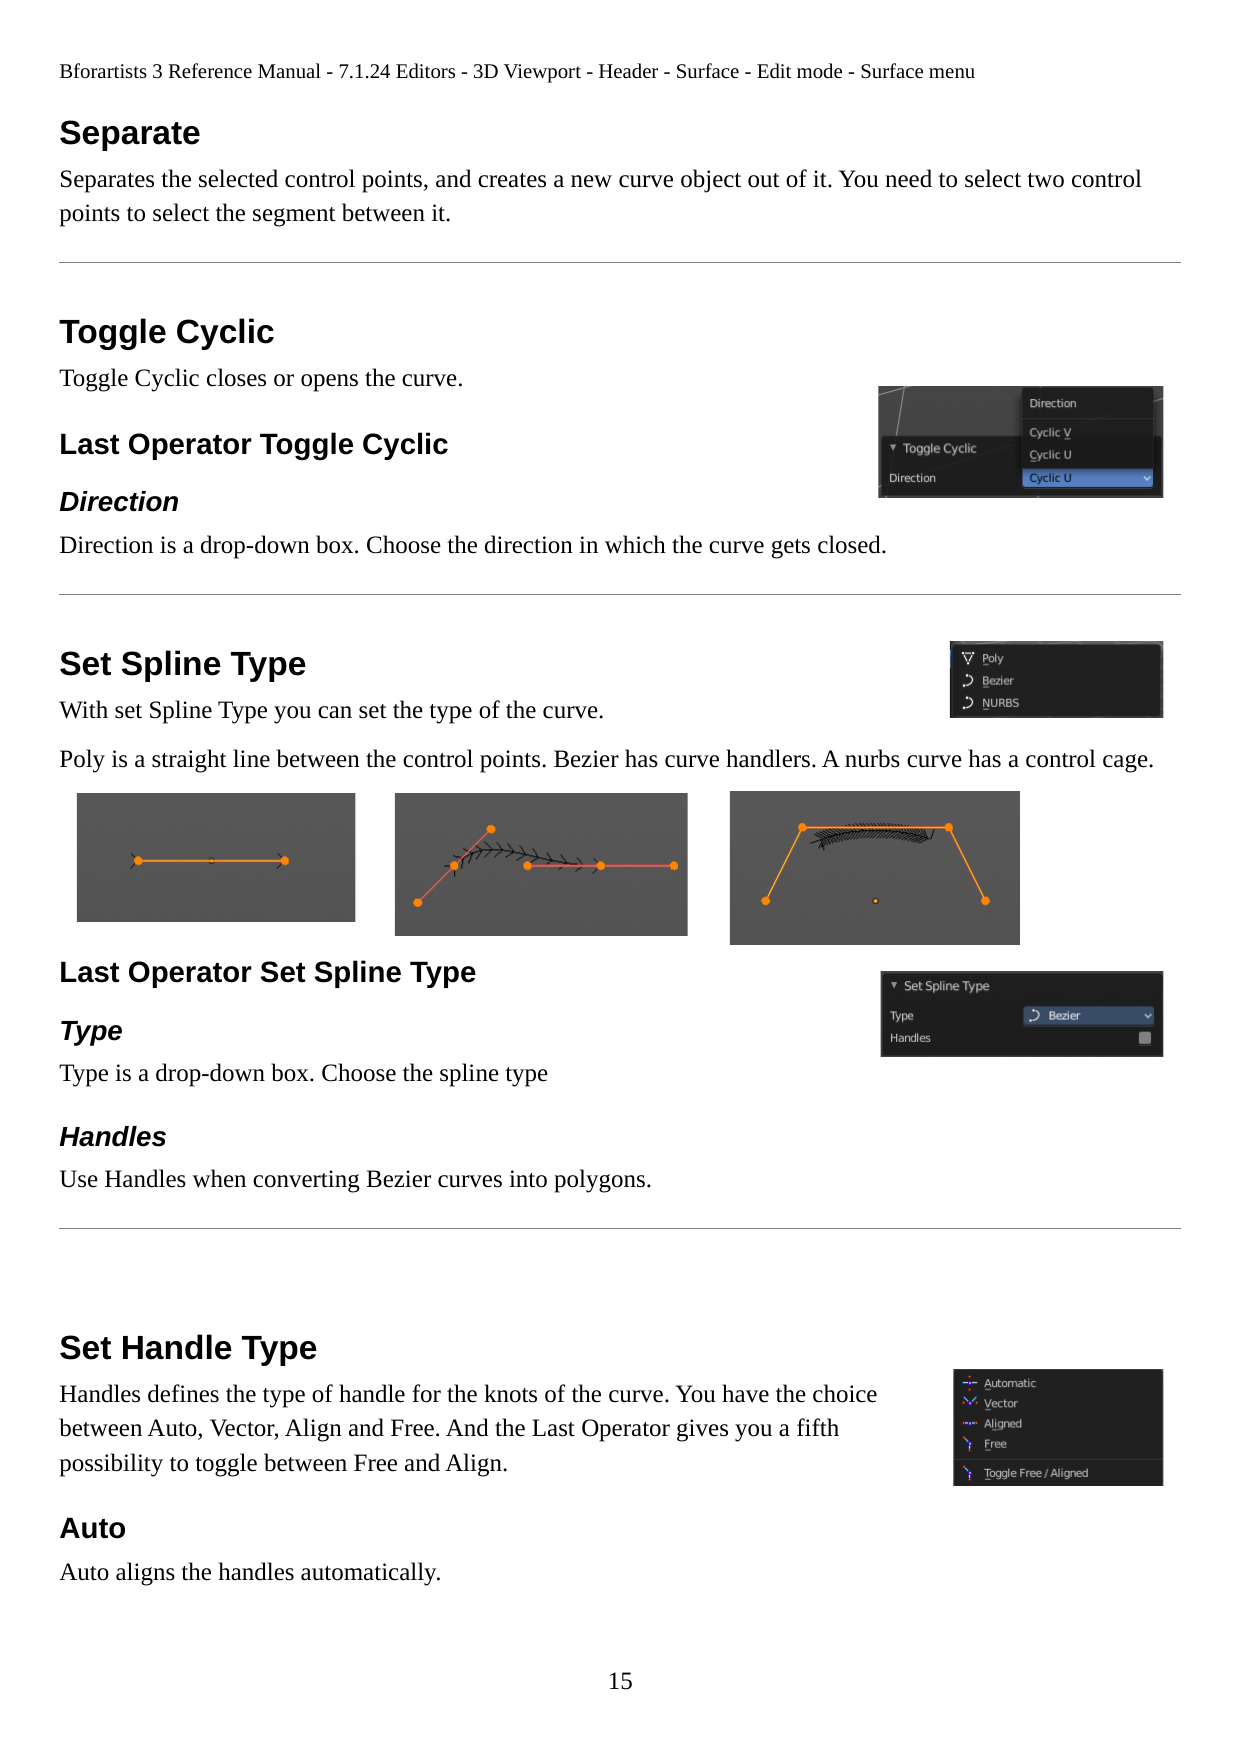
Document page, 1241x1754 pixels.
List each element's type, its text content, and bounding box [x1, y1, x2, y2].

text With set Spline Type you can set the type of the curve. [59, 695, 1181, 724]
subtitle Direction [59, 486, 1181, 518]
subtitle Set Handle Type [59, 1327, 1181, 1366]
text Auto aligns the handles automatically. [59, 1557, 1181, 1586]
subtitle Handles [59, 1120, 1181, 1152]
subtitle [1164, 1014, 1181, 1046]
picture [953, 1369, 1164, 1486]
text Separates the selected control points, and creates a new curve object out of it. You need to select two control points to select the segment between it. [59, 164, 1181, 227]
subtitle [1164, 427, 1181, 461]
subtitle Last Operator Toggle Cyclic [59, 427, 878, 461]
text Poly is a straight line between the control points. Bezier has curve handlers. A nurbs curve has a control cage. [59, 744, 1181, 773]
picture [76, 793, 356, 922]
subtitle [1164, 644, 1181, 683]
picture [394, 793, 688, 936]
subtitle Auto [59, 1511, 1181, 1545]
text Direction is a drop-down box. Choose the direction in which the curve gets closed. [59, 530, 1181, 559]
text Handles defines the type of handle for the knots of the curve. You have the choice between Auto, Vector, Align and Free. And the Last Operator gives you a fifth possibility to toggle between Free and Align. [59, 1379, 953, 1476]
subtitle Set Spline Type [59, 644, 949, 683]
text Type is a drop-down box. Choose the spline type [59, 1058, 1181, 1087]
subtitle Last Operator Set Spline Type [59, 955, 1181, 989]
picture [949, 641, 1164, 718]
picture [729, 791, 1020, 945]
text Use Handles when converting Bezier curves into polygons. [59, 1164, 1181, 1193]
subtitle Toggle Cyclic [59, 312, 1181, 351]
picture [880, 971, 1164, 1057]
text Toggle Cyclic closes or opens the curve. [59, 363, 1181, 392]
subtitle Type [59, 1014, 880, 1046]
subtitle Separate [59, 113, 1181, 151]
picture [878, 386, 1164, 498]
